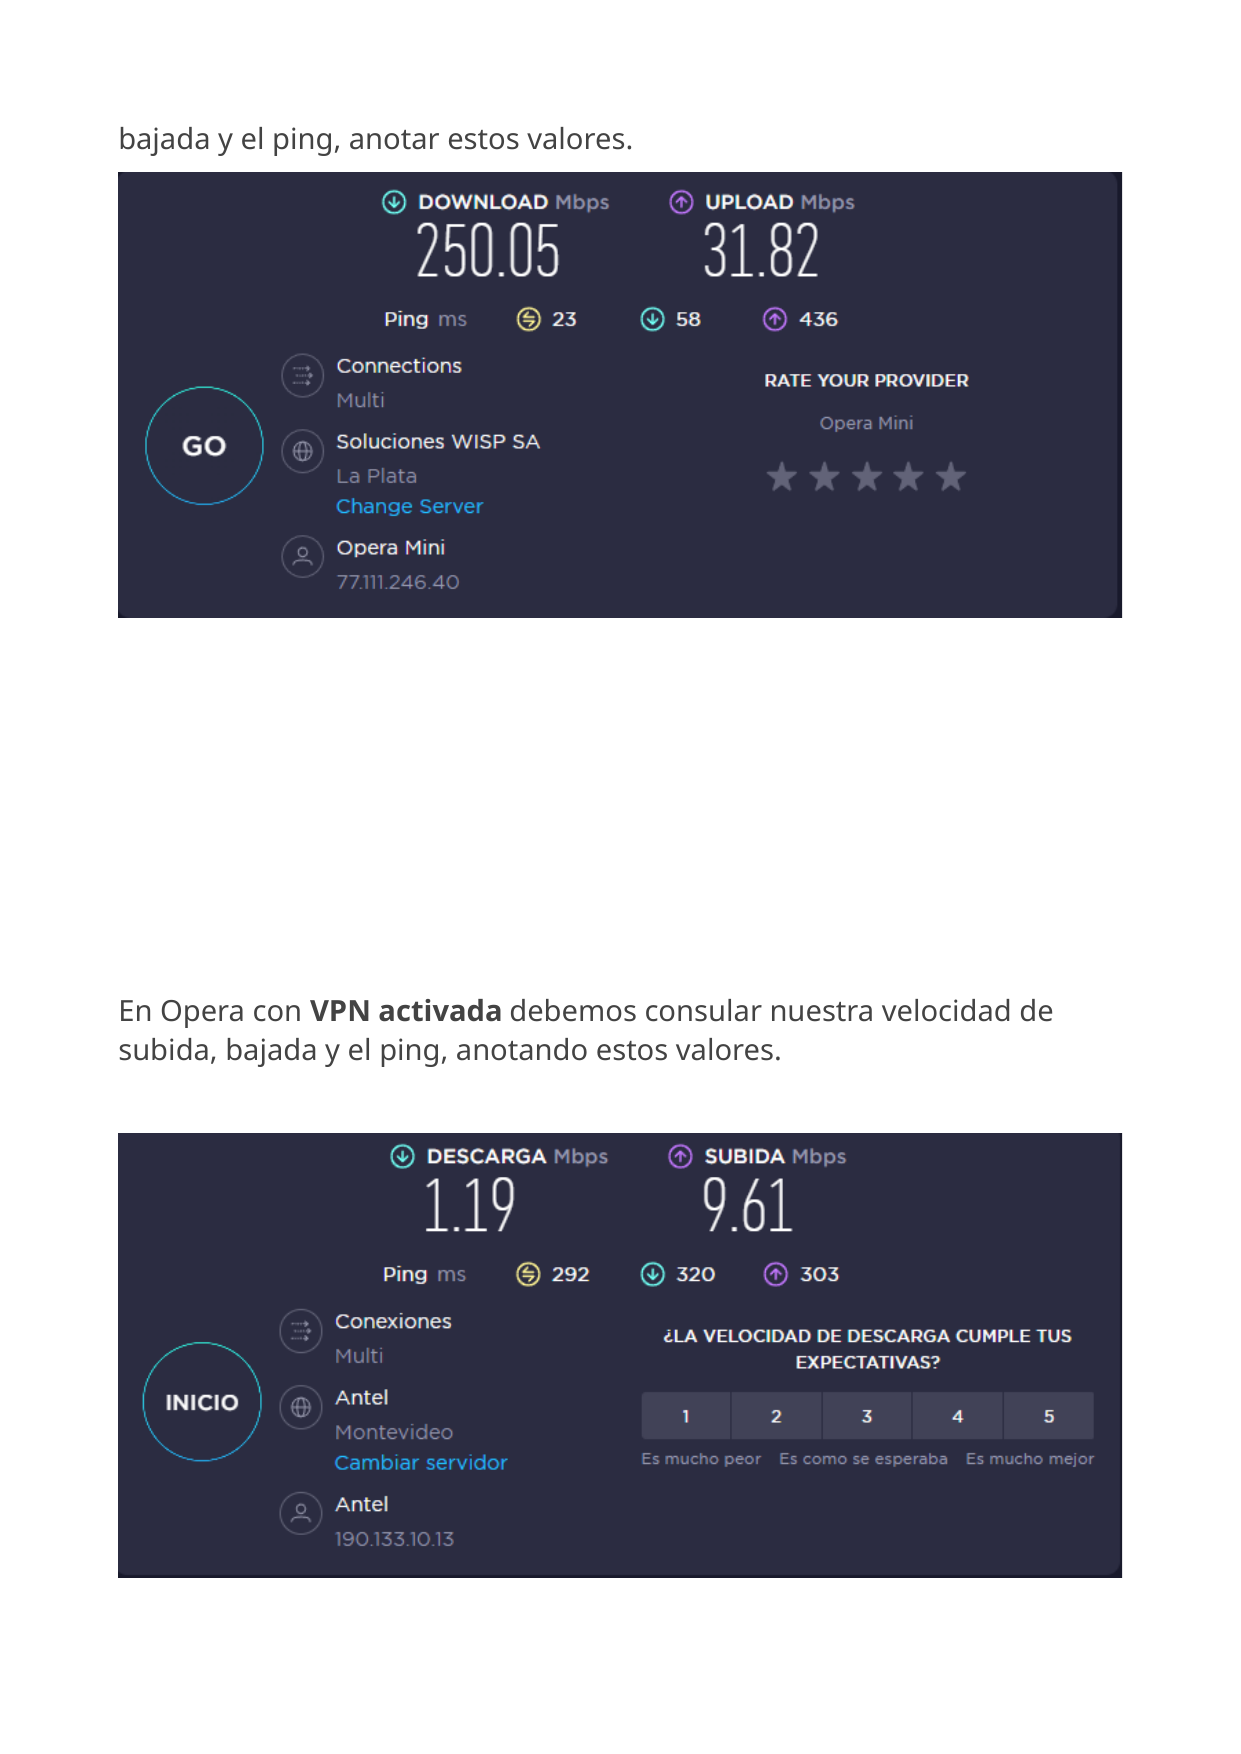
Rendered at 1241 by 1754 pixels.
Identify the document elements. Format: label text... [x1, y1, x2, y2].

text bajada y el ping, anotar estos valores. [118, 118, 1122, 158]
text En Opera con VPN activada debemos consular nuestra velocidad de subida, bajada y el ping, anotando estos valores. [118, 990, 1122, 1069]
picture [118, 172, 1123, 618]
picture [118, 1133, 1123, 1578]
